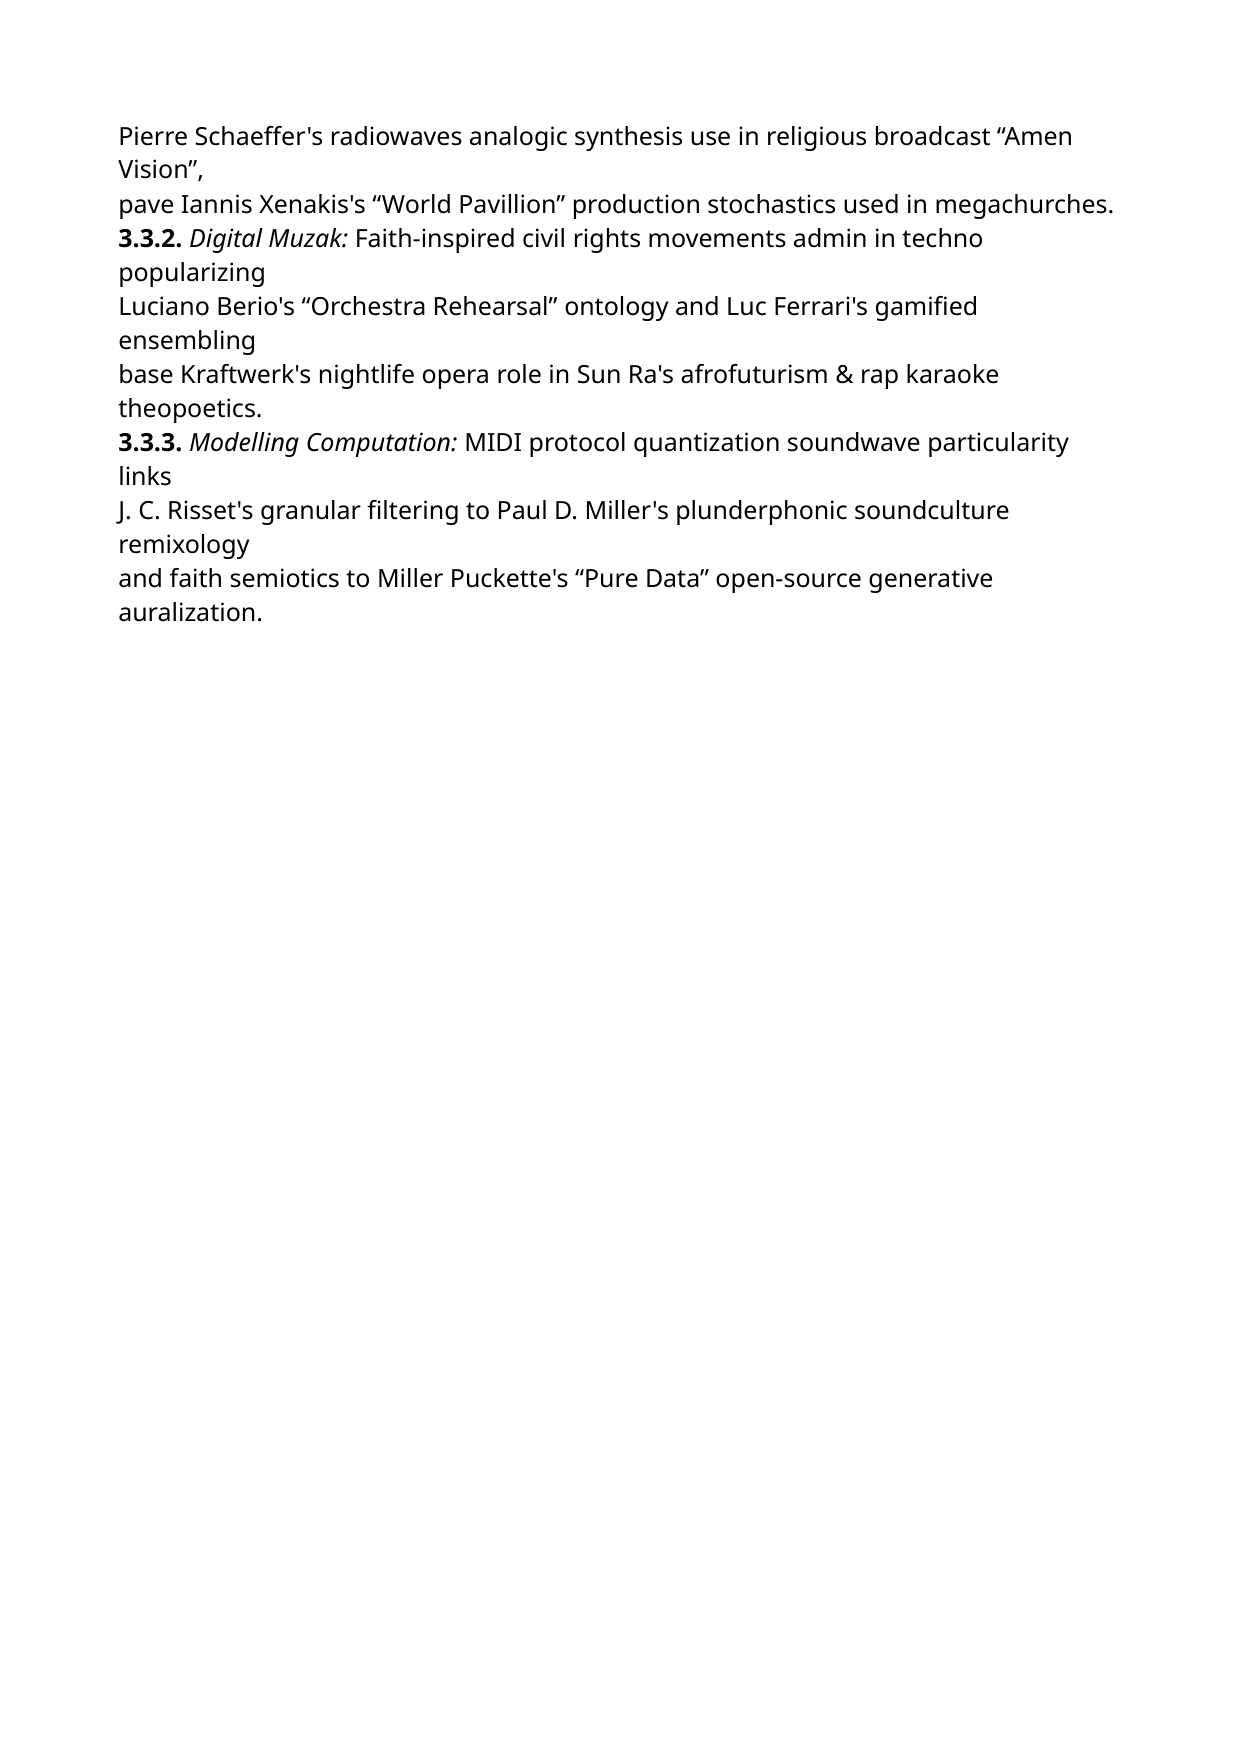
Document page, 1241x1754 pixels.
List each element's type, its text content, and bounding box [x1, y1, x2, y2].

text 3.3.2. Digital Muzak: Faith-inspired civil rights movements admin in techno popularizing [118, 220, 1122, 288]
text base Kraftwerk's nightlife opera role in Sun Ra's afrofuturism & rap karaoke theopoetics. [118, 357, 1122, 425]
text pave Iannis Xenakis's “World Pavillion” production stochastics used in megachurches. [118, 186, 1122, 220]
text 3.3.3. Modelling Computation: MIDI protocol quantization soundwave particularity links [118, 425, 1122, 493]
text Pierre Schaeffer's radiowaves analogic synthesis use in religious broadcast “Amen Vision”, [118, 118, 1122, 186]
text Luciano Berio's “Orchestra Rehearsal” ontology and Luc Ferrari's gamified ensembling [118, 288, 1122, 357]
text and faith semiotics to Miller Puckette's “Pure Data” open-source generative auralization. [118, 561, 1122, 629]
text J. C. Risset's granular filtering to Paul D. Miller's plunderphonic soundculture remixology [118, 493, 1122, 561]
